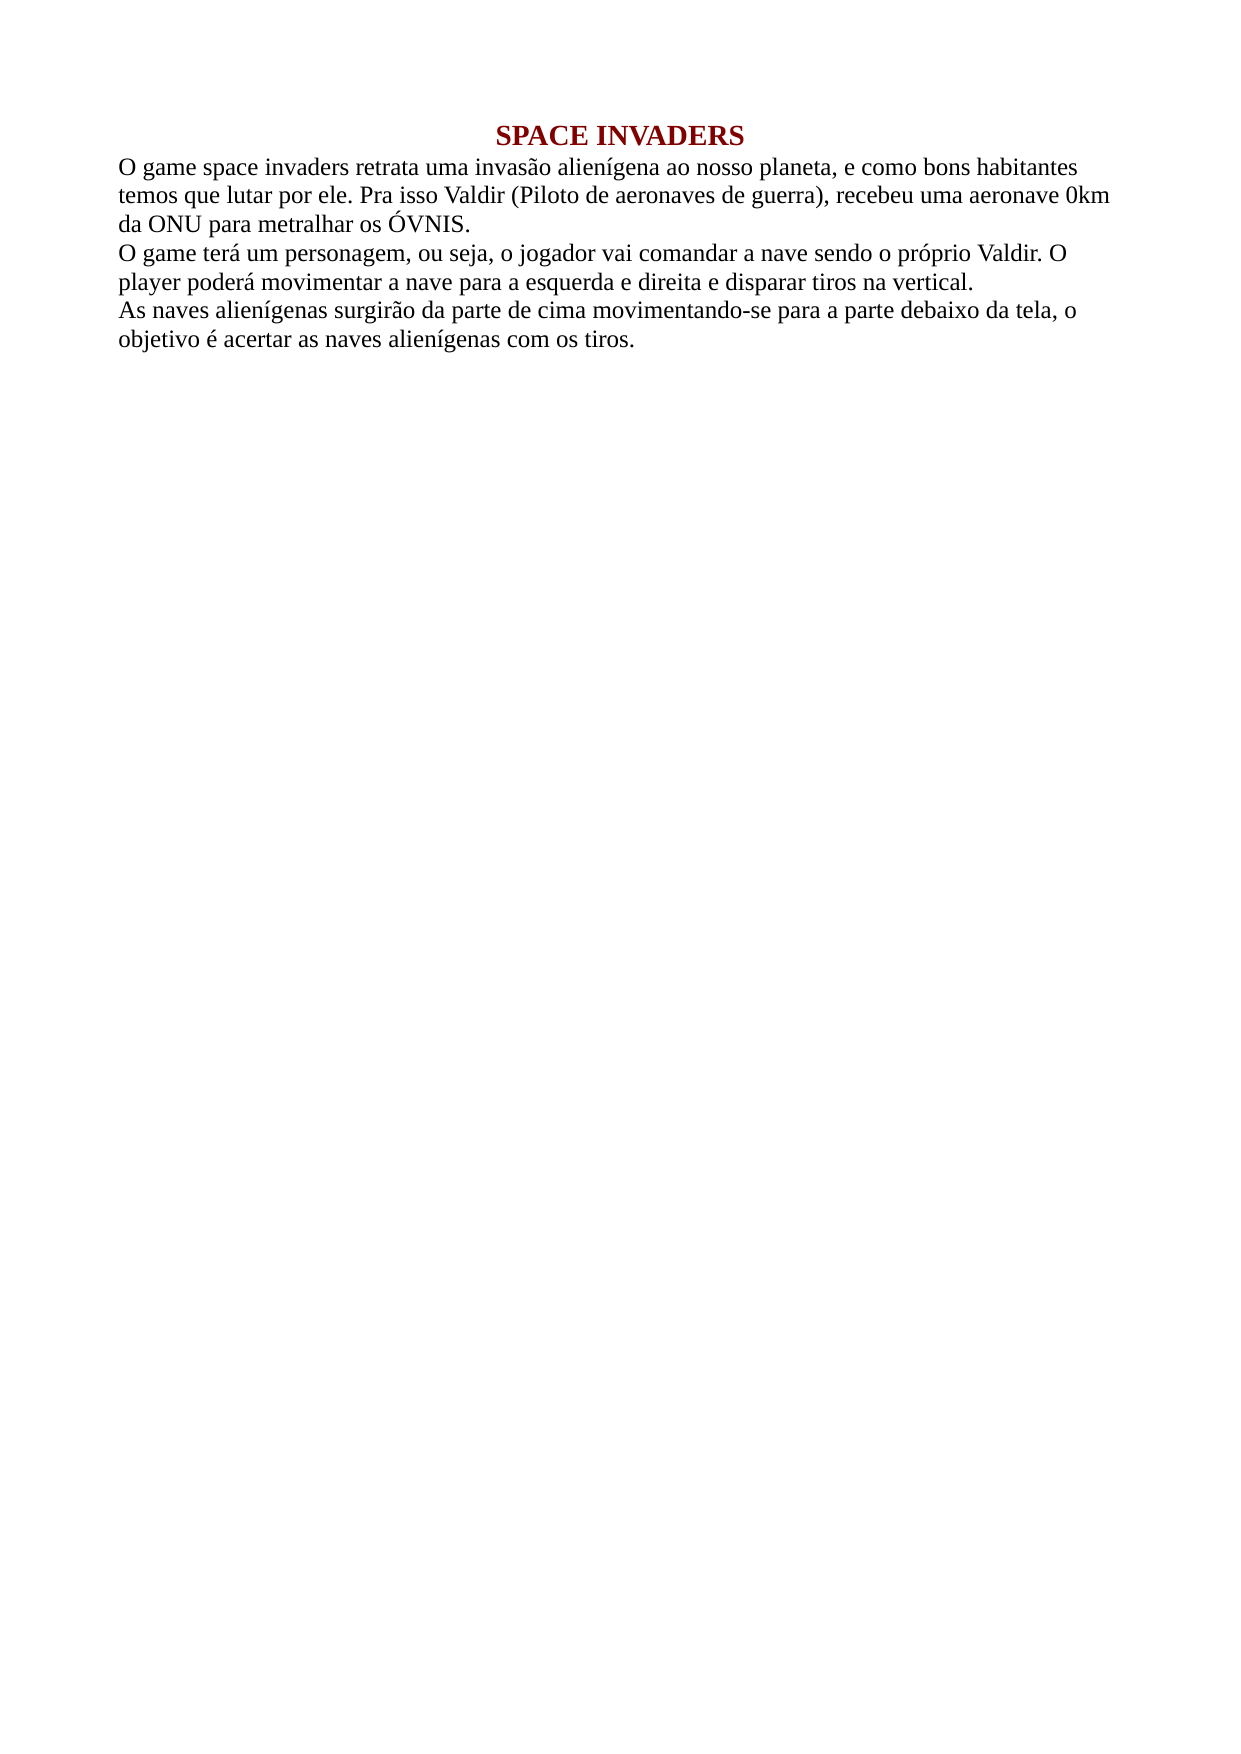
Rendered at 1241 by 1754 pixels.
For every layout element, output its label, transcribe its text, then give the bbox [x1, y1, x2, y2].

text SPACE INVADERS [118, 118, 1122, 152]
text O game space invaders retrata uma invasão alienígena ao nosso planeta, e como bons habitantes temos que lutar por ele. Pra isso Valdir (Piloto de aeronaves de guerra), recebeu uma aeronave 0km da ONU para metralhar os ÓVNIS. [118, 152, 1122, 238]
text O game terá um personagem, ou seja, o jogador vai comandar a nave sendo o próprio Valdir. O player poderá movimentar a nave para a esquerda e direita e disparar tiros na vertical. [118, 238, 1122, 295]
text As naves alienígenas surgirão da parte de cima movimentando-se para a parte debaixo da tela, o objetivo é acertar as naves alienígenas com os tiros. [118, 295, 1122, 353]
